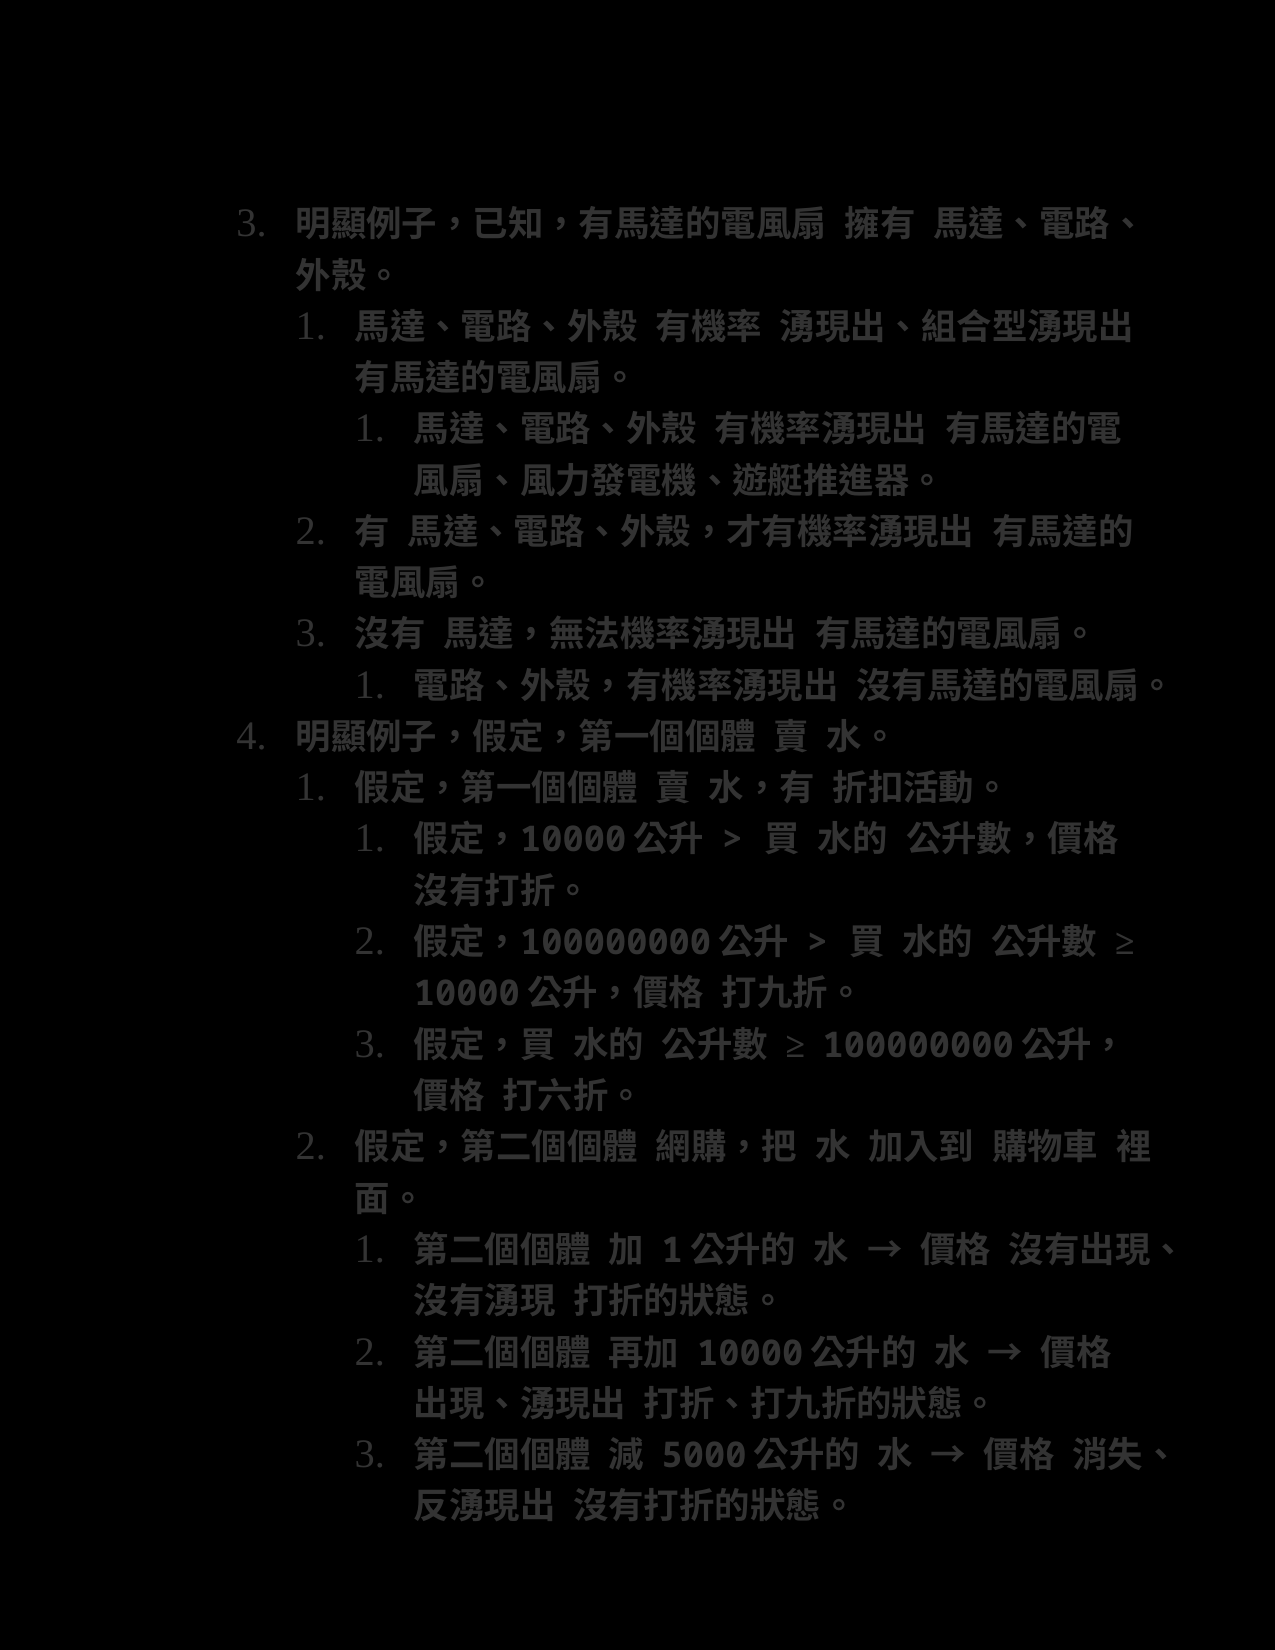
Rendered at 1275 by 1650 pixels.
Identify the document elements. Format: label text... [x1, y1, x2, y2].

list 電路、外殼，有機率湧現出 沒有馬達的電風扇。 [354, 657, 1157, 708]
list 明顯例子，假定，第一個個體 賣 水。 [236, 708, 1157, 759]
list 假定，第二個個體 網購，把 水 加入到 購物車 裡面。 [295, 1119, 1157, 1221]
list 假定，100000000公升 > 買 水的 公升數 ≥ 10000公升，價格 打九折。 [354, 913, 1157, 1016]
list 假定，第一個個體 賣 水，有 折扣活動。 [295, 759, 1157, 811]
list 第二個個體 再加 10000公升的 水 → 價格 出現、湧現出 打折、打九折的狀態。 [354, 1324, 1157, 1426]
list 沒有 馬達，無法機率湧現出 有馬達的電風扇。 [295, 606, 1157, 657]
list 有 馬達、電路、外殼，才有機率湧現出 有馬達的電風扇。 [295, 503, 1157, 606]
list 假定，買 水的 公升數 ≥ 100000000公升，價格 打六折。 [354, 1016, 1157, 1119]
list 馬達、電路、外殼 有機率湧現出 有馬達的電風扇、風力發電機、遊艇推進器。 [354, 401, 1157, 503]
list 明顯例子，已知，有馬達的電風扇 擁有 馬達、電路、外殼。 [236, 196, 1157, 298]
list 假定，10000公升 > 買 水的 公升數，價格 沒有打折。 [354, 811, 1157, 913]
list 第二個個體 減 5000公升的 水 → 價格 消失、反湧現出 沒有打折的狀態。 [354, 1426, 1157, 1529]
list 第二個個體 加 1公升的 水 → 價格 沒有出現、沒有湧現 打折的狀態。 [354, 1221, 1157, 1324]
list 馬達、電路、外殼 有機率 湧現出、組合型湧現出 有馬達的電風扇。 [295, 298, 1157, 401]
